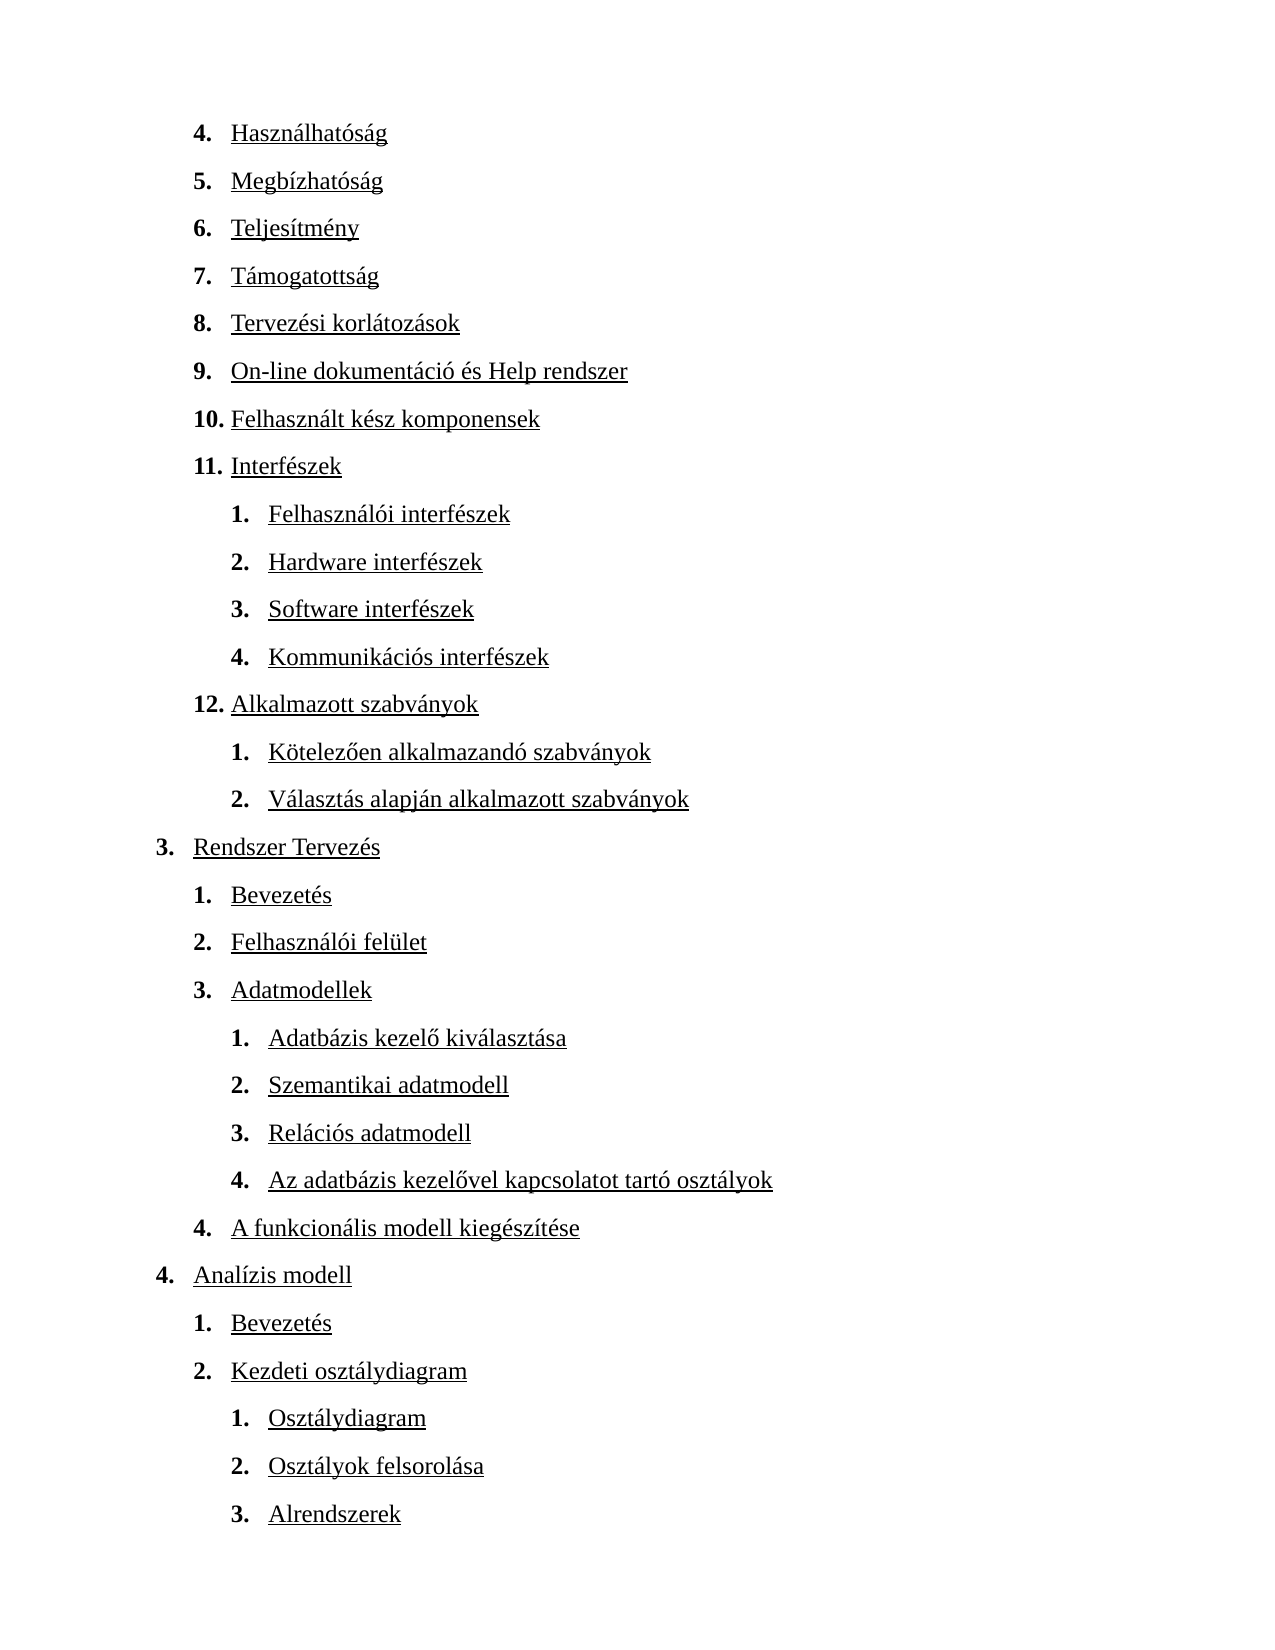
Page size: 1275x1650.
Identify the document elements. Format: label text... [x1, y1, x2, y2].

list Software interfészek [231, 594, 1157, 623]
list Adatmodellek [193, 975, 1157, 1004]
list Támogatottság [193, 261, 1157, 290]
list Választás alapján alkalmazott szabványok [231, 784, 1157, 813]
list Szemantikai adatmodell [231, 1070, 1157, 1099]
list Az adatbázis kezelővel kapcsolatot tartó osztályok [231, 1165, 1157, 1194]
list Interfészek [193, 451, 1157, 480]
list Felhasználói felület [193, 927, 1157, 956]
list Használhatóság [193, 118, 1157, 147]
list Kezdeti osztálydiagram [193, 1356, 1157, 1384]
list Bevezetés [193, 880, 1157, 908]
list Kötelezően alkalmazandó szabványok [231, 737, 1157, 766]
list Rendszer Tervezés [156, 832, 1157, 861]
list Bevezetés [193, 1308, 1157, 1337]
list Felhasználói interfészek [231, 499, 1157, 528]
list Osztálydiagram [231, 1403, 1157, 1432]
list Osztályok felsorolása [231, 1451, 1157, 1480]
list Megbízhatóság [193, 166, 1157, 194]
list A funkcionális modell kiegészítése [193, 1213, 1157, 1242]
list Relációs adatmodell [231, 1118, 1157, 1147]
list Alrendszerek [231, 1499, 1157, 1527]
list On-line dokumentáció és Help rendszer [193, 356, 1157, 385]
list Adatbázis kezelő kiválasztása [231, 1023, 1157, 1051]
list Teljesítmény [193, 213, 1157, 242]
list Felhasznált kész komponensek [193, 404, 1157, 432]
list Alkalmazott szabványok [193, 689, 1157, 718]
list Kommunikációs interfészek [231, 642, 1157, 671]
list Hardware interfészek [231, 547, 1157, 575]
list Tervezési korlátozások [193, 308, 1157, 337]
list Analízis modell [156, 1261, 1157, 1289]
